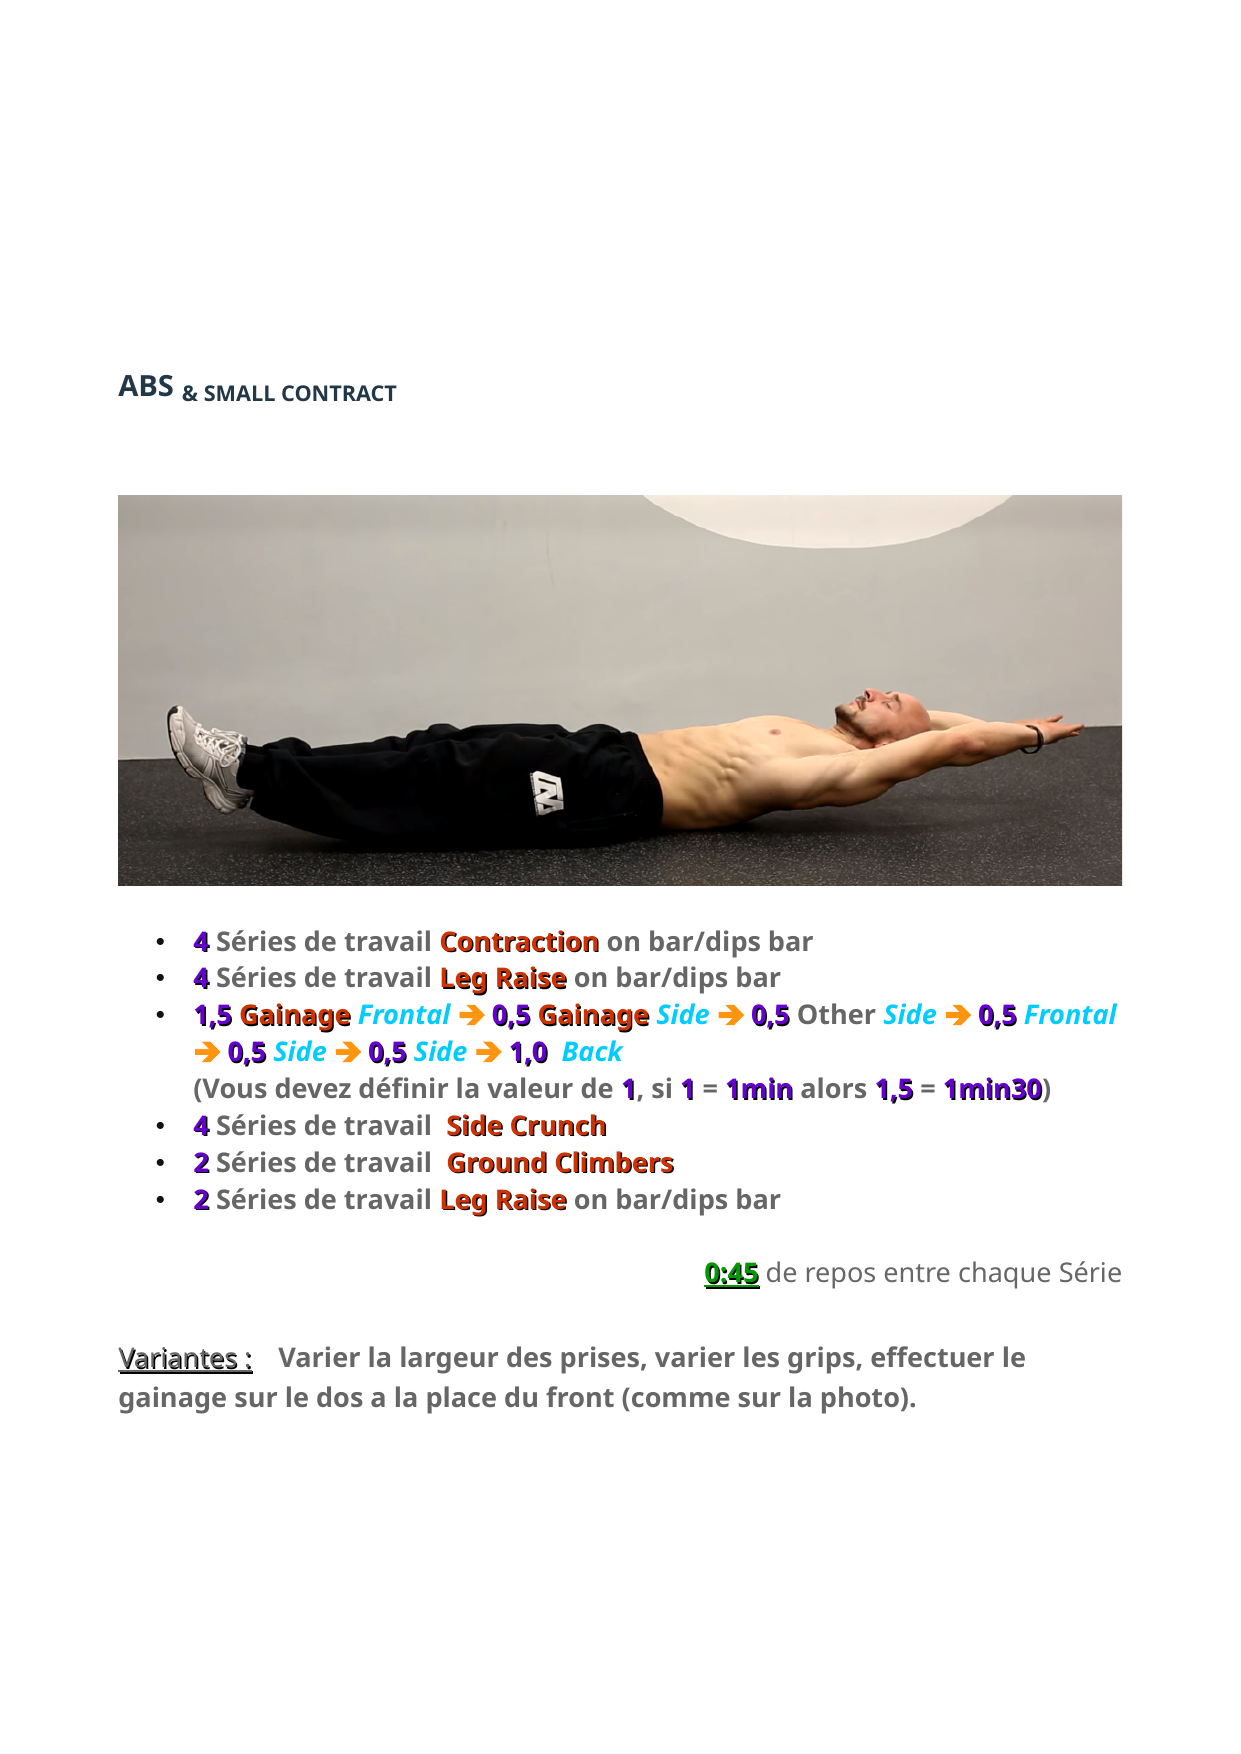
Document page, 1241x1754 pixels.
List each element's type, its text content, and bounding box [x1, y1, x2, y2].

text 0:45 de repos entre chaque Série [118, 1254, 1122, 1291]
list (Vous devez définir la valeur de 1, si 1 = 1min alors 1,5 = 1min30) [156, 1069, 1122, 1106]
text ABS & SMALL CONTRACT [118, 356, 1122, 407]
text Variantes : Varier la largeur des prises, varier les grips, effectuer le gainage sur le dos a la place du front (comme sur la photo). [118, 1328, 1122, 1416]
list 1,5 Gainage Frontal  0,5 Gainage Side  0,5 Other Side  0,5 Frontal  0,5 Side  0,5 Side  1,0 Back [156, 996, 1122, 1069]
list 4 Séries de travail Contraction on bar/dips bar [156, 922, 1122, 959]
picture [118, 495, 1123, 886]
list 2 Séries de travail Ground Climbers [156, 1143, 1122, 1180]
list 2 Séries de travail Leg Raise on bar/dips bar [156, 1180, 1122, 1217]
list 4 Séries de travail Leg Raise on bar/dips bar [156, 959, 1122, 996]
list 4 Séries de travail Side Crunch [156, 1106, 1122, 1143]
